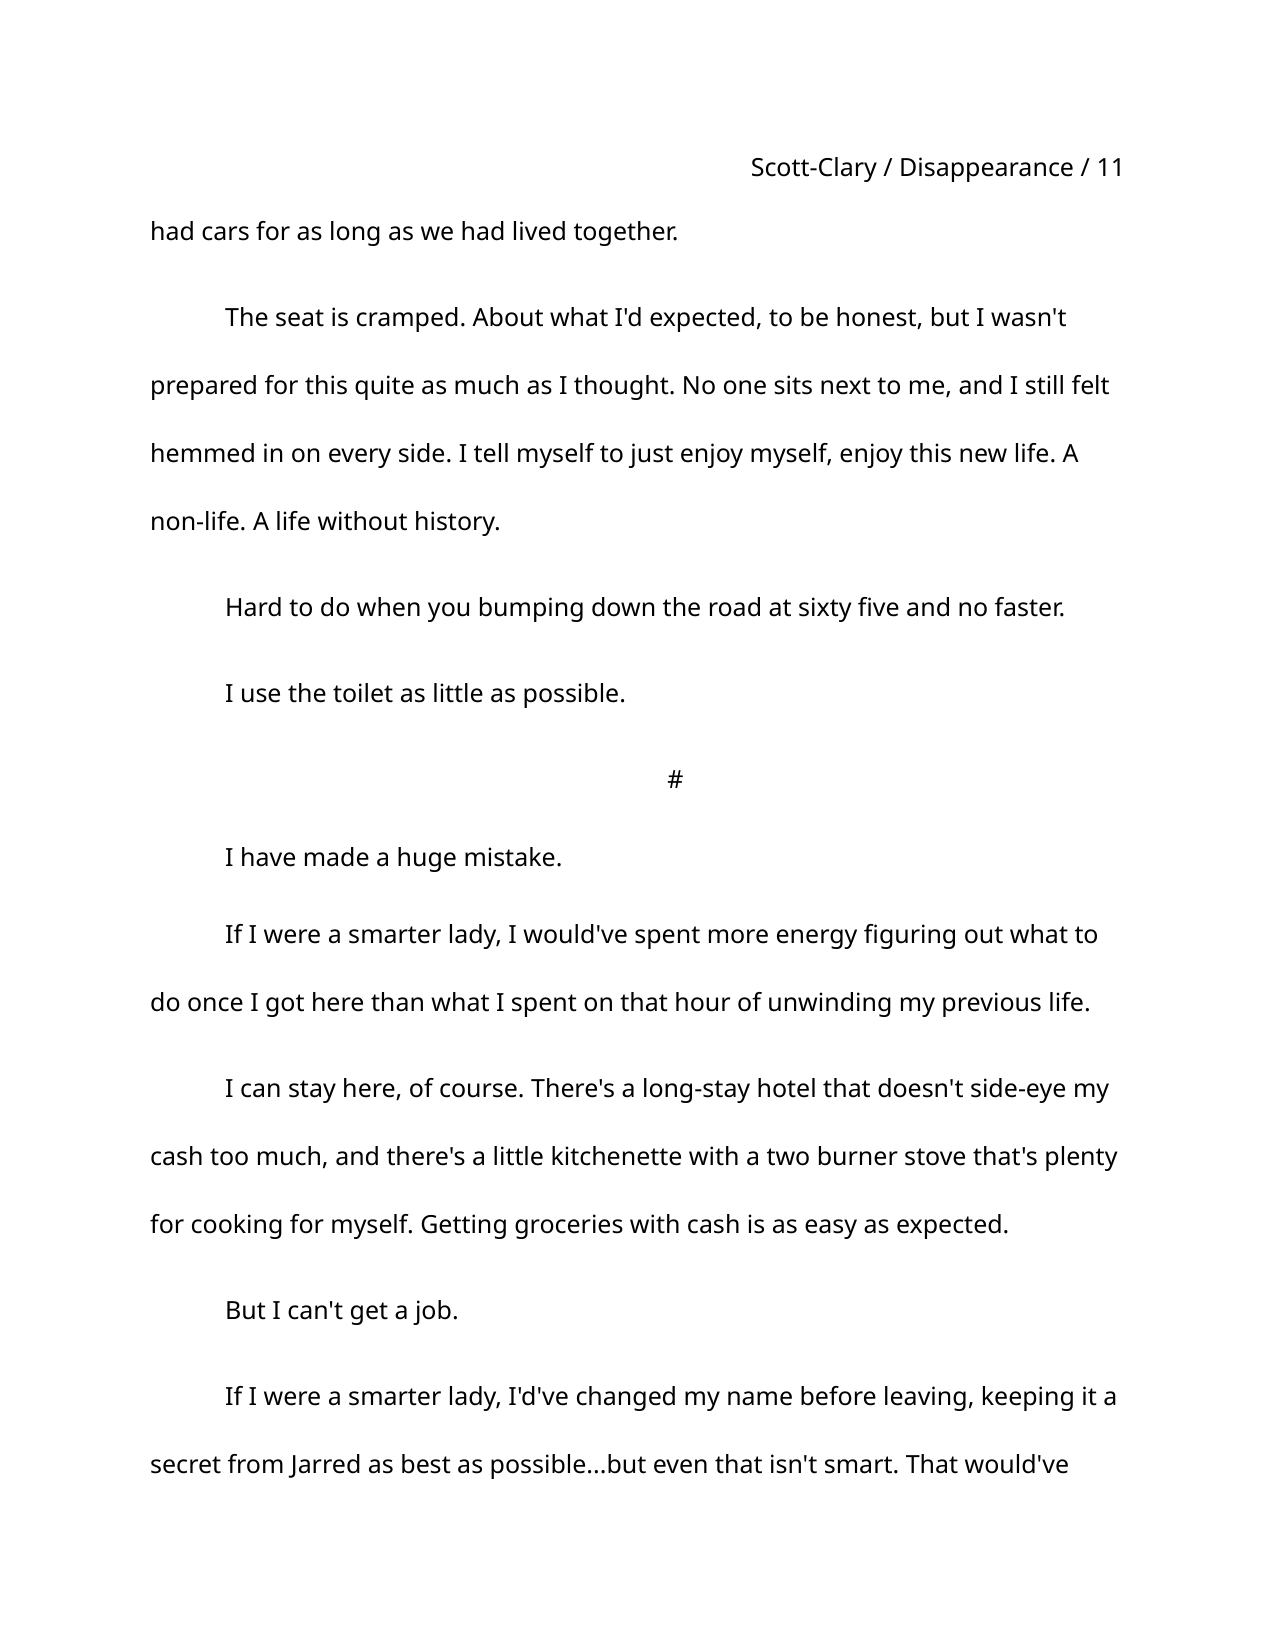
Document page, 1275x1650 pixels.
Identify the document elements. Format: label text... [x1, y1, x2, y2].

text I use the toilet as little as possible. [150, 676, 1125, 710]
text had cars for as long as we had lived together. [150, 213, 1125, 248]
text # [150, 762, 1125, 796]
text Hard to do when you bumping down the road at sixty five and no faster. [150, 590, 1125, 624]
text The seat is cramped. About what I'd expected, to be honest, but I wasn't prepared for this quite as much as I thought. No one sits next to me, and I still felt hemmed in on every side. I tell myself to just enjoy myself, enjoy this new life. A non-life. A life without history. [150, 299, 1125, 538]
text If I were a smarter lady, I would've spent more energy figuring out what to do once I got here than what I spent on that hour of unwinding my previous life. [150, 916, 1125, 1018]
text I can stay here, of course. There's a long-stay hotel that doesn't side-eye my cash too much, and there's a little kitchenette with a two burner stove that's plenty for cooking for myself. Getting groceries with cash is as easy as expected. [150, 1070, 1125, 1241]
text But I can't get a job. [150, 1293, 1125, 1327]
text If I were a smarter lady, I'd've changed my name before leaving, keeping it a secret from Jarred as best as possible...but even that isn't smart. That would've [150, 1379, 1125, 1481]
text I have made a huge mistake. [150, 839, 1125, 873]
